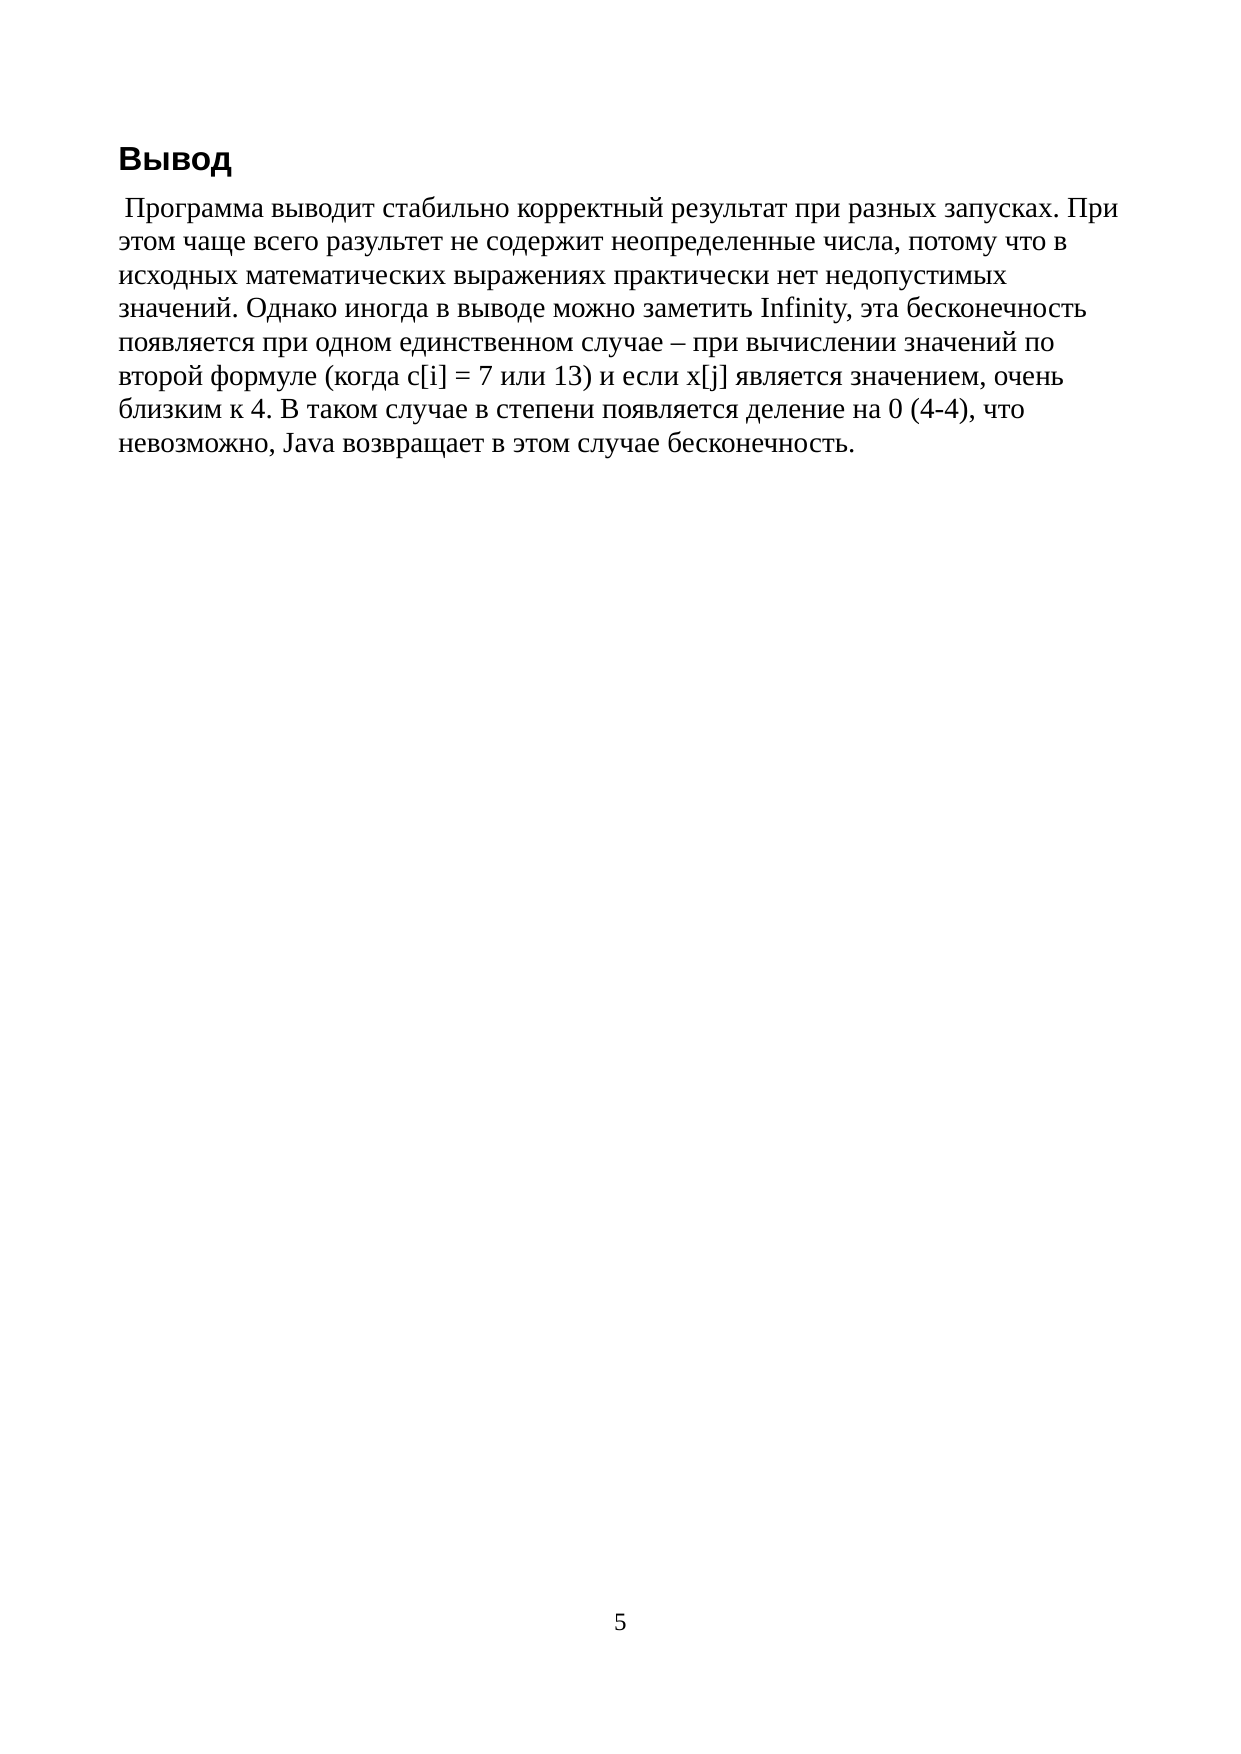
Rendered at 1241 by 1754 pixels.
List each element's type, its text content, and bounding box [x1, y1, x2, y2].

subtitle Вывод [118, 139, 1122, 177]
text Программа выводит стабильно корректный результат при разных запусках. При этом чаще всего разультет не содержит неопределенные числа, потому что в исходных математических выражениях практически нет недопустимых значений. Однако иногда в выводе можно заметить Infinity, эта бесконечность появляется при одном единственном случае – при вычислении значений по второй формуле (когда c[i] = 7 или 13) и если x[j] является значением, очень близким к 4. В таком случае в степени появляется деление на 0 (4-4), что невозможно, Java возвращает в этом случае бесконечность. [118, 190, 1122, 458]
